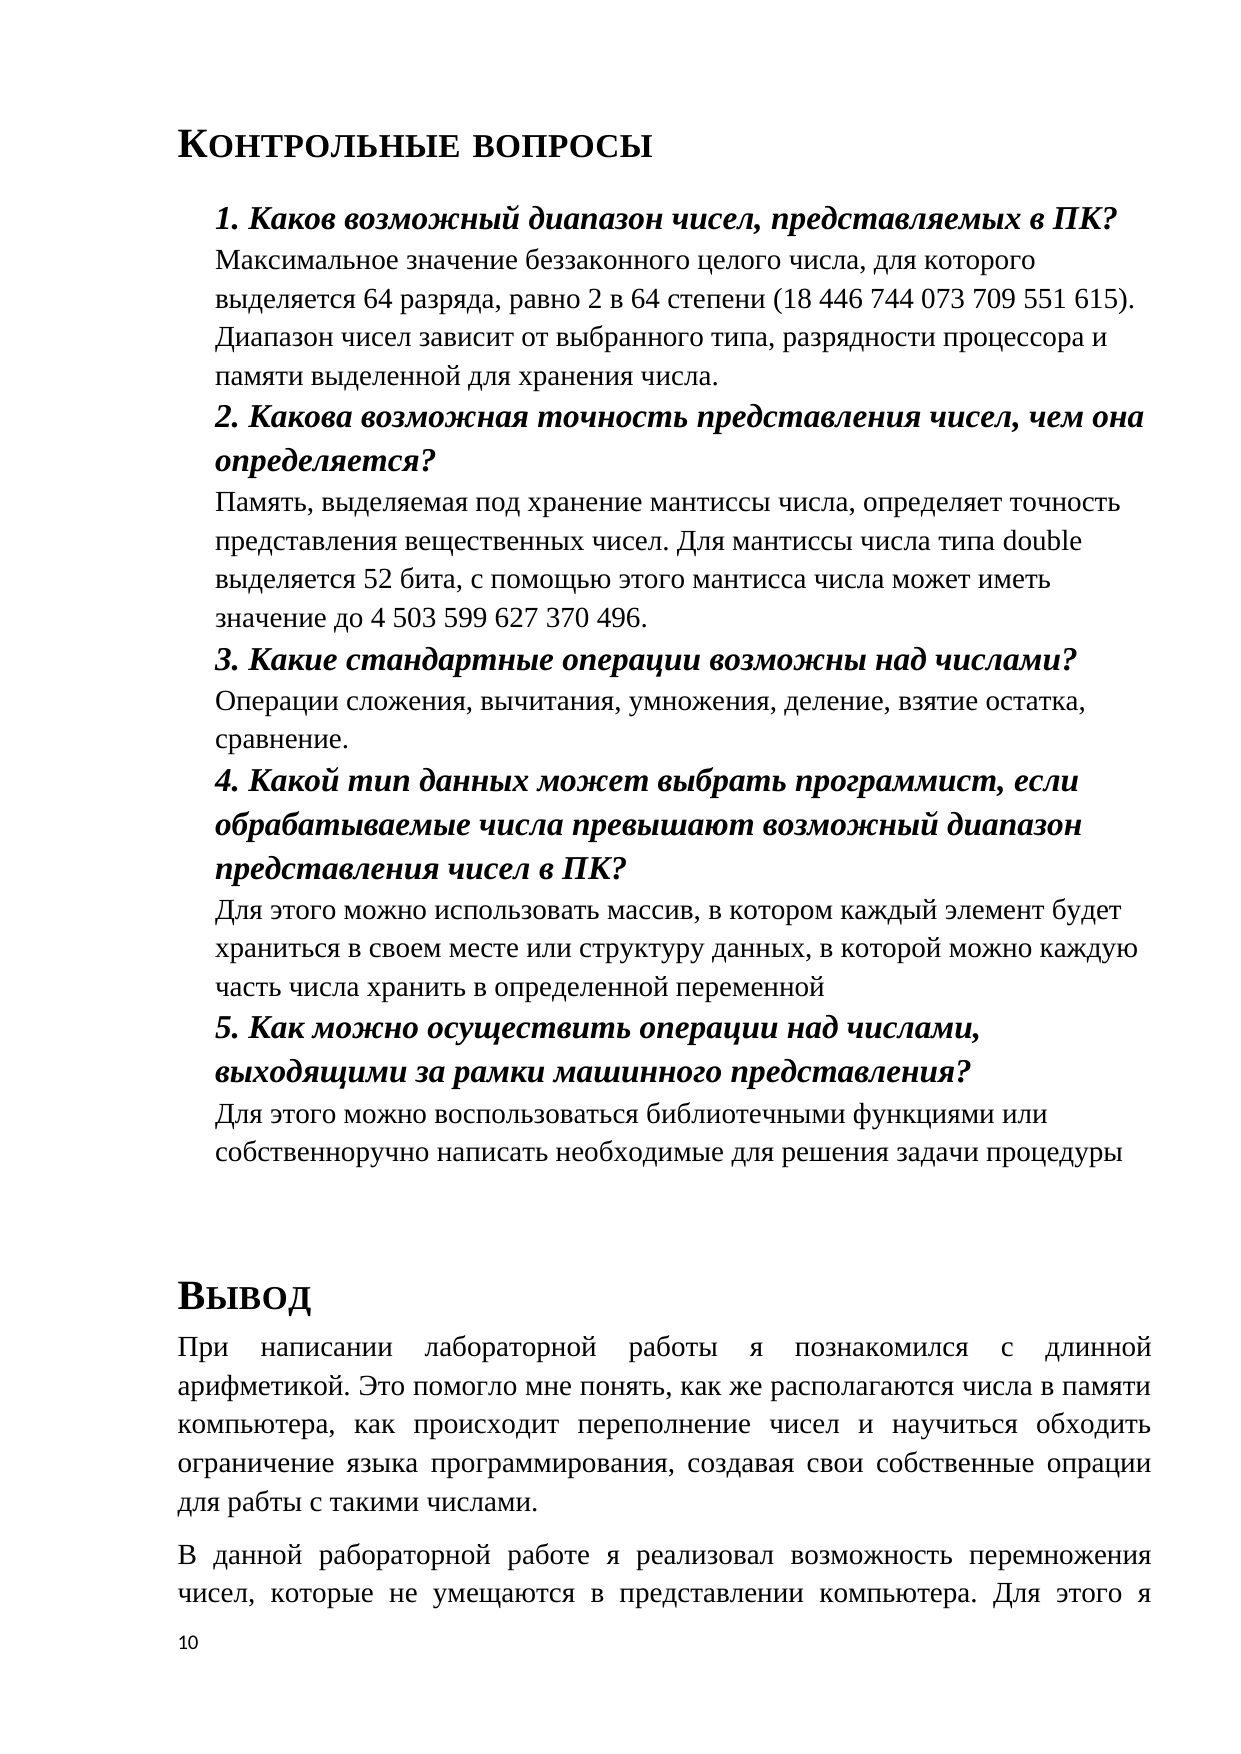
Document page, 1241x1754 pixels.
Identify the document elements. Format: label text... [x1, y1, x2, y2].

subtitle Вывод [177, 1270, 1152, 1318]
list 5. Как можно осуществить операции над числами, выходящими за рамки машинного представления? [215, 1008, 1152, 1090]
subtitle Контрольные вопросы [177, 118, 1152, 166]
text При написании лабораторной работы я познакомился с длинной арифметикой. Это помогло мне понять, как же располагаются числа в памяти компьютера, как происходит переполнение чисел и научиться обходить ограничение языка программирования, создавая свои собственные опрации для рабты с такими числами. [177, 1329, 1152, 1517]
list Память, выделяемая под хранение мантиссы числа, определяет точность представления вещественных чисел. Для мантиссы числа типа double выделяется 52 бита, с помощью этого мантисса числа может иметь значение до 4 503 599 627 370 496. [215, 484, 1152, 634]
list Максимальное значение беззаконного целого числа, для которого выделяется 64 разряда, равно 2 в 64 степени (18 446 744 073 709 551 615). [215, 242, 1152, 314]
list 3. Какие стандартные операции возможны над числами? [215, 639, 1152, 677]
list 4. Какой тип данных может выбрать программист, если обрабатываемые числа превышают возможный диапазон представления чисел в ПК? [215, 760, 1152, 886]
list Для этого можно использовать массив, в котором каждый элемент будет храниться в своем месте или структуру данных, в которой можно каждую часть числа хранить в определенной переменной [215, 892, 1152, 1003]
list Для этого можно воспользоваться библиотечными функциями или собственноручно написать необходимые для решения задачи процедуры [215, 1096, 1152, 1168]
list Диапазон чисел зависит от выбранного типа, разрядности процессора и памяти выделенной для хранения числа. [215, 319, 1152, 391]
list 1. Каков возможный диапазон чисел, представляемых в ПК? [215, 198, 1152, 237]
list 2. Какова возможная точность представления чисел, чем она определяется? [215, 396, 1152, 479]
list Операции сложения, вычитания, умножения, деление, взятие остатка, сравнение. [215, 683, 1152, 755]
text В данной рабораторной работе я реализовал возможность перемножения чисел, которые не умещаются в представлении компьютера. Для этого я [177, 1537, 1152, 1609]
